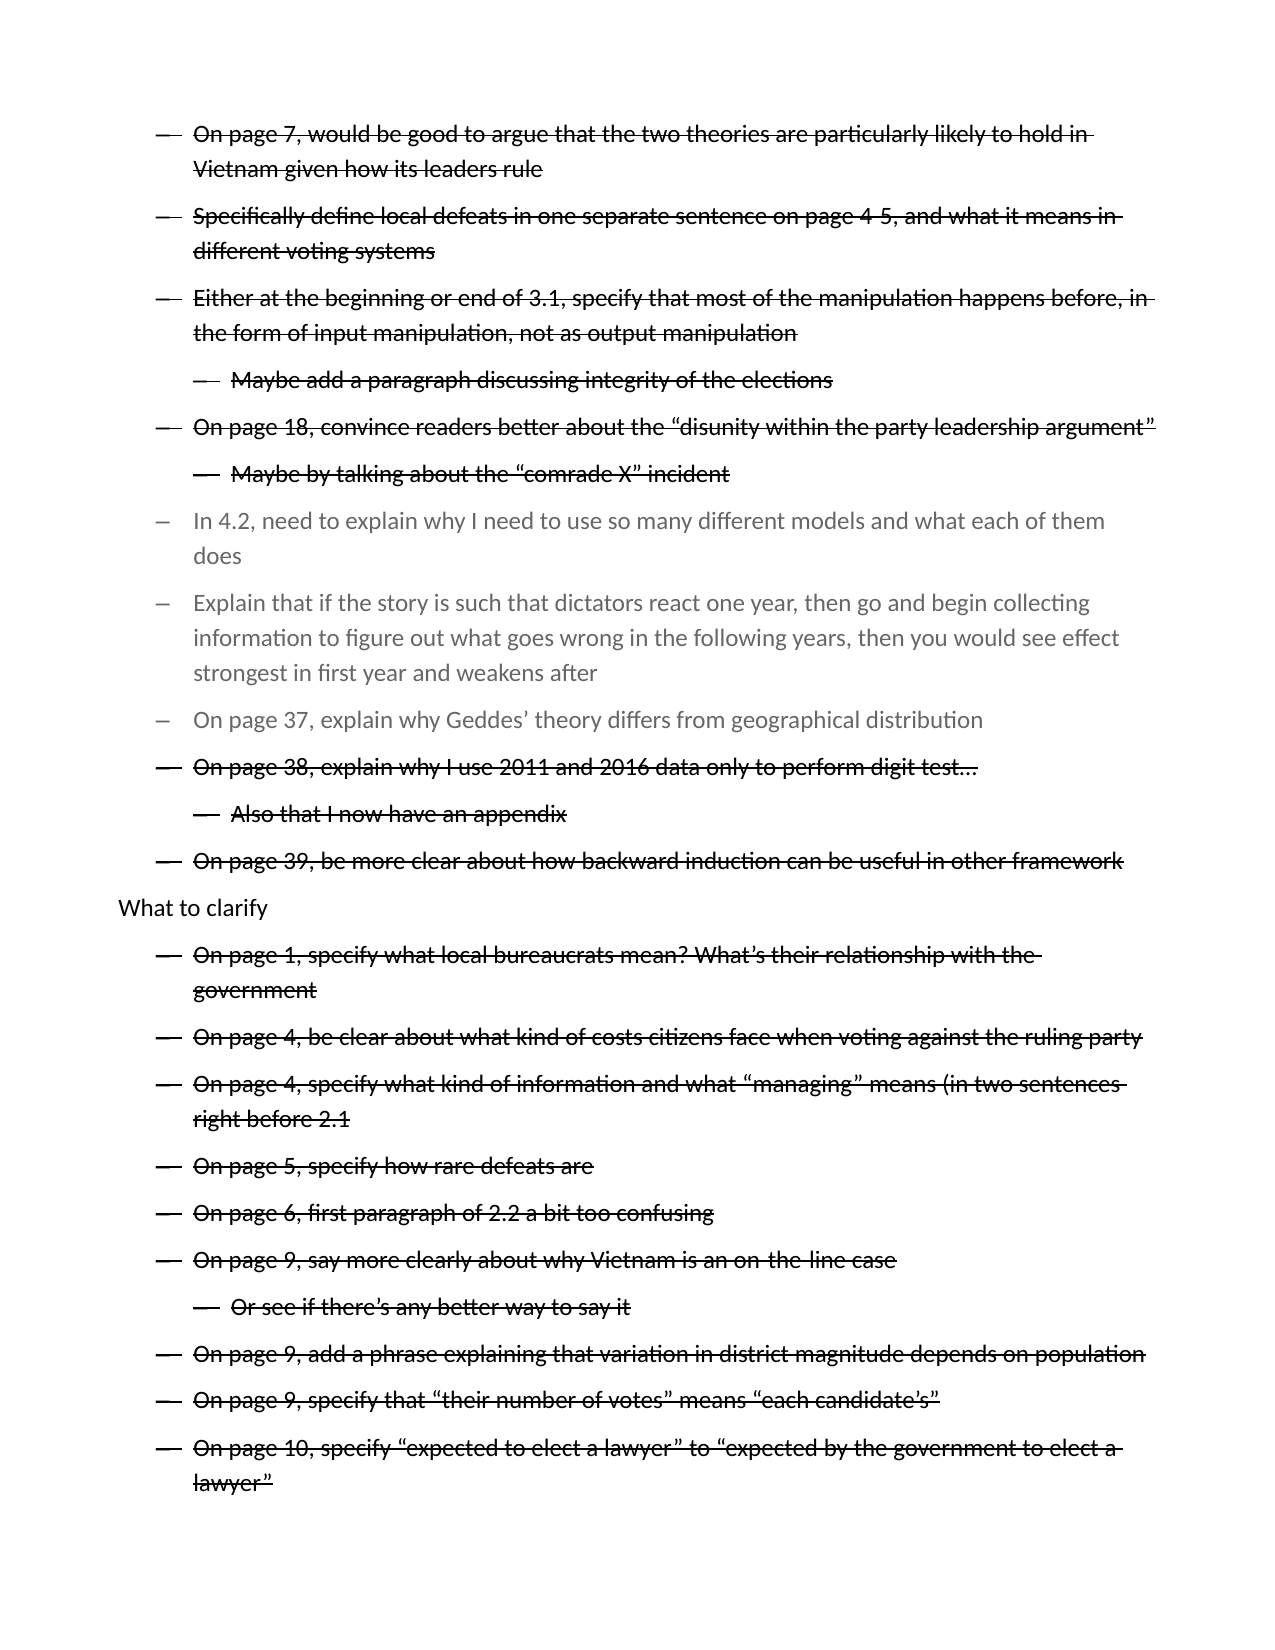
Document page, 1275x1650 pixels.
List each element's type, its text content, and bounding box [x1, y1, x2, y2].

list On page 6, first paragraph of 2.2 a bit too confusing [156, 1197, 1157, 1227]
list Maybe add a paragraph discussing integrity of the elections [193, 364, 1157, 394]
list In 4.2, need to explain why I need to use so many different models and what each of them does [156, 505, 1157, 571]
list On page 9, specify that “their number of votes” means “each candidate’s” [156, 1385, 1157, 1415]
list On page 4, specify what kind of information and what “managing” means (in two sentences right before 2.1 [156, 1068, 1157, 1133]
list Explain that if the story is such that dictators react one year, then go and begin collecting information to figure out what goes wrong in the following years, then you would see effect strongest in first year and weakens after [156, 587, 1157, 687]
list On page 4, be clear about what kind of costs citizens face when voting against the ruling party [156, 1021, 1157, 1051]
list On page 39, be more clear about how backward induction can be useful in other framework [156, 845, 1157, 875]
list Specifically define local defeats in one separate sentence on page 4-5, and what it means in different voting systems [156, 200, 1157, 266]
list Maybe by talking about the “comrade X” incident [193, 458, 1157, 488]
list Or see if there’s any better way to say it [193, 1291, 1157, 1321]
list On page 5, specify how rare defeats are [156, 1150, 1157, 1180]
list On page 38, explain why I use 2011 and 2016 data only to perform digit test… [156, 751, 1157, 781]
list Either at the beginning or end of 3.1, specify that most of the manipulation happens before, in the form of input manipulation, not as output manipulation [156, 282, 1157, 348]
list On page 18, convince readers better about the “disunity within the party leadership argument” [156, 411, 1157, 442]
list On page 9, add a phrase explaining that variation in district magnitude depends on population [156, 1338, 1157, 1368]
list On page 1, specify what local bureaucrats mean? What’s their relationship with the government [156, 939, 1157, 1004]
list On page 9, say more clearly about why Vietnam is an on-the-line case [156, 1244, 1157, 1274]
list On page 7, would be good to argue that the two theories are particularly likely to hold in Vietnam given how its leaders rule [156, 118, 1157, 184]
list Also that I now have an appendix [193, 798, 1157, 828]
text What to clarify [118, 892, 1157, 922]
list On page 10, specify “expected to elect a lawyer” to “expected by the government to elect a lawyer” [156, 1432, 1157, 1497]
list On page 37, explain why Geddes’ theory differs from geographical distribution [156, 704, 1157, 734]
